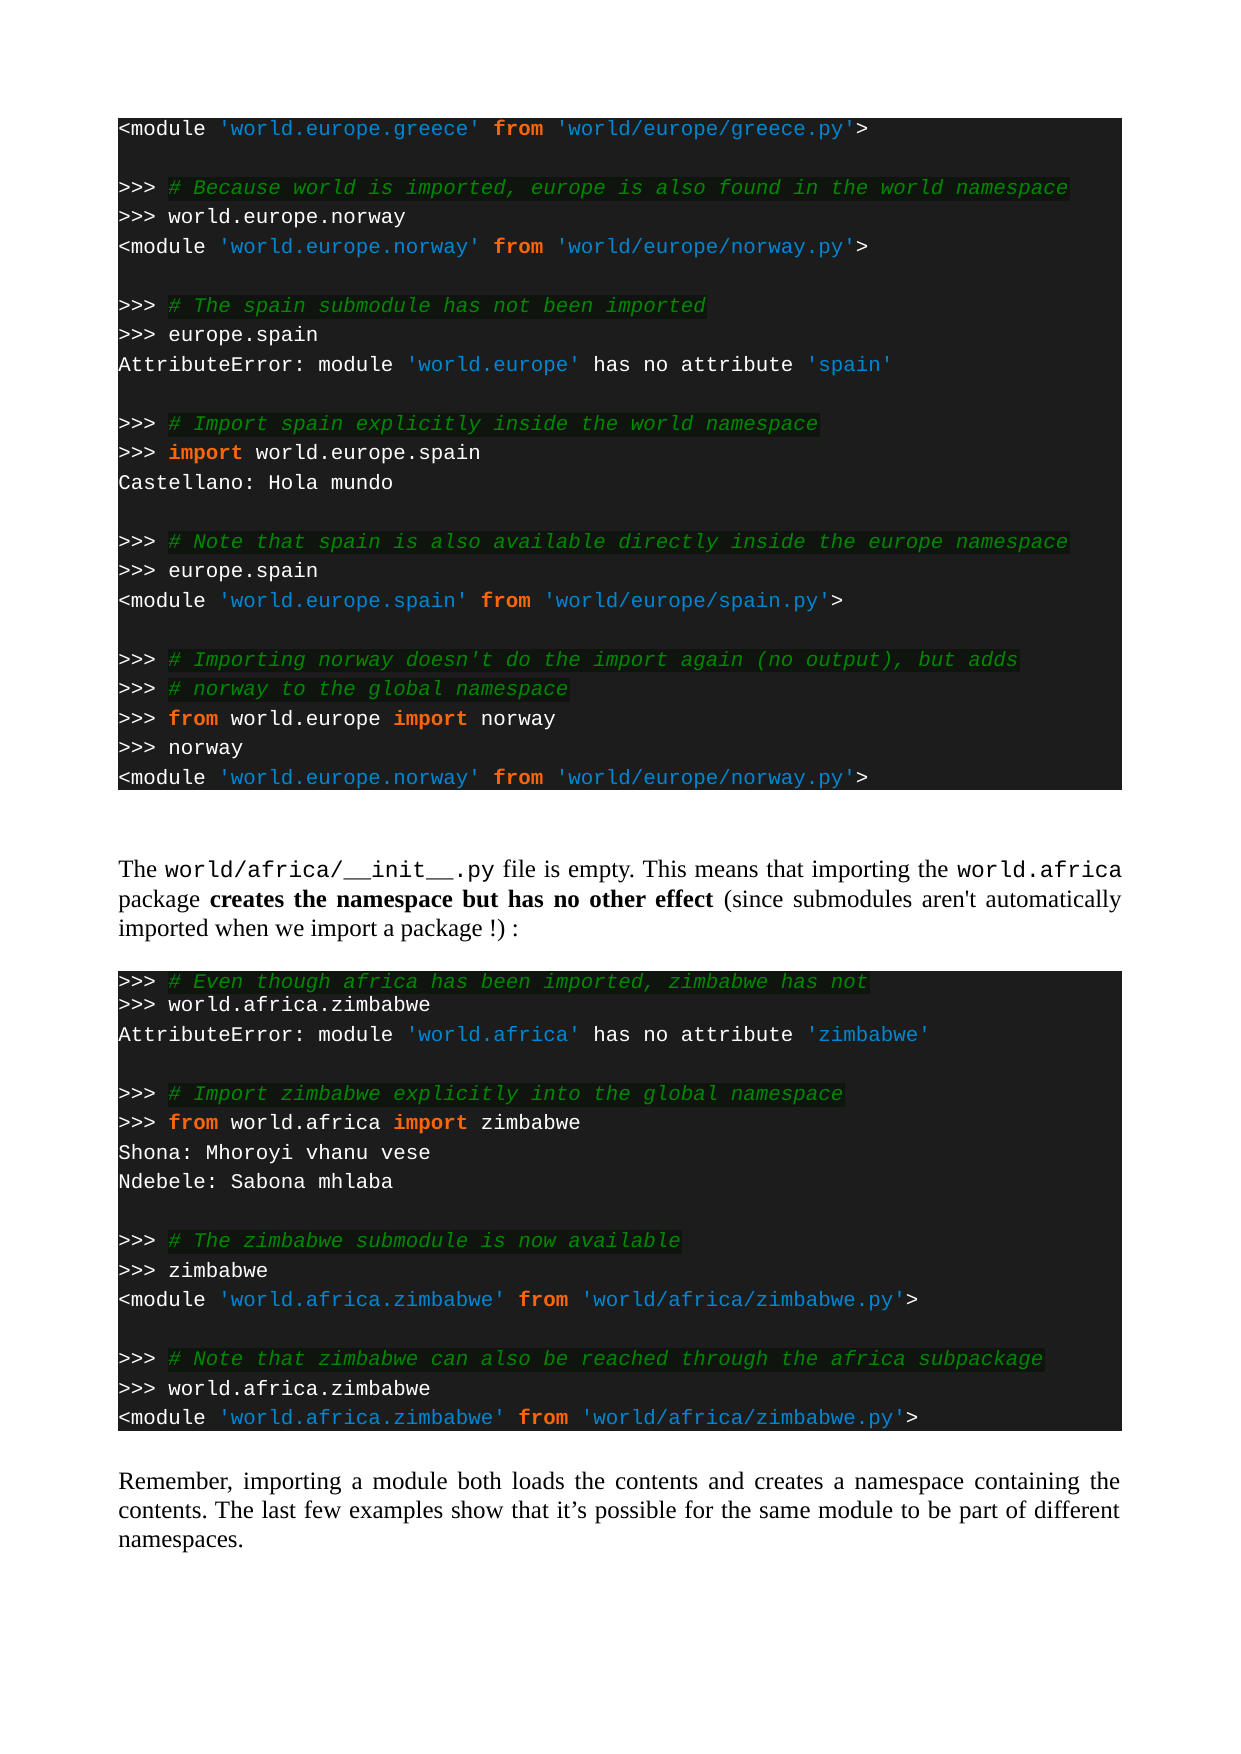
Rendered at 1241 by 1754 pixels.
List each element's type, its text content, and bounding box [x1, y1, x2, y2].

text >>> # Even though africa has been imported, zimbabwe has not [118, 971, 1122, 994]
text >>> # norway to the global namespace [118, 678, 1122, 702]
text >>> # Because world is imported, europe is also found in the world namespace [118, 177, 1122, 201]
text <module 'world.africa.zimbabwe' from 'world/africa/zimbabwe.py'> [118, 1407, 1122, 1431]
text >>> # Import spain explicitly inside the world namespace [118, 413, 1122, 437]
text >>> # The spain submodule has not been imported [118, 295, 1122, 319]
text >>> zimbabwe [118, 1260, 1122, 1283]
text <module 'world.europe.spain' from 'world/europe/spain.py'> [118, 590, 1122, 613]
text >>> europe.spain [118, 560, 1122, 584]
text >>> world.africa.zimbabwe [118, 994, 1122, 1018]
text >>> import world.europe.spain [118, 442, 1122, 466]
text Ndebele: Sabona mhlaba [118, 1171, 1122, 1195]
text >>> europe.spain [118, 324, 1122, 348]
text <module 'world.europe.norway' from 'world/europe/norway.py'> [118, 767, 1122, 790]
text >>> norway [118, 737, 1122, 761]
text Shona: Mhoroyi vhanu vese [118, 1142, 1122, 1166]
text AttributeError: module 'world.europe' has no attribute 'spain' [118, 354, 1122, 378]
text >>> # Import zimbabwe explicitly into the global namespace [118, 1083, 1122, 1107]
text >>> from world.europe import norway [118, 708, 1122, 731]
text >>> # Note that zimbabwe can also be reached through the africa subpackage [118, 1348, 1122, 1372]
text >>> world.europe.norway [118, 207, 1122, 230]
text <module 'world.africa.zimbabwe' from 'world/africa/zimbabwe.py'> [118, 1289, 1122, 1313]
text Remember, importing a module both loads the contents and creates a namespace containing the contents. The last few examples show that it’s possible for the same module to be part of different namespaces. [118, 1466, 1122, 1552]
text AttributeError: module 'world.africa' has no attribute 'zimbabwe' [118, 1024, 1122, 1048]
text >>> world.africa.zimbabwe [118, 1378, 1122, 1401]
text >>> from world.africa import zimbabwe [118, 1112, 1122, 1136]
text <module 'world.europe.greece' from 'world/europe/greece.py'> [118, 118, 1122, 142]
text >>> # The zimbabwe submodule is now available [118, 1230, 1122, 1254]
text >>> # Importing norway doesn't do the import again (no output), but adds [118, 649, 1122, 672]
text The world/africa/__init__.py file is empty. This means that importing the world.africa package creates the namespace but has no other effect (since submodules aren't automatically imported when we import a package !) : [118, 854, 1122, 942]
text Castellano: Hola mundo [118, 472, 1122, 496]
text >>> # Note that spain is also available directly inside the europe namespace [118, 531, 1122, 554]
text <module 'world.europe.norway' from 'world/europe/norway.py'> [118, 236, 1122, 260]
